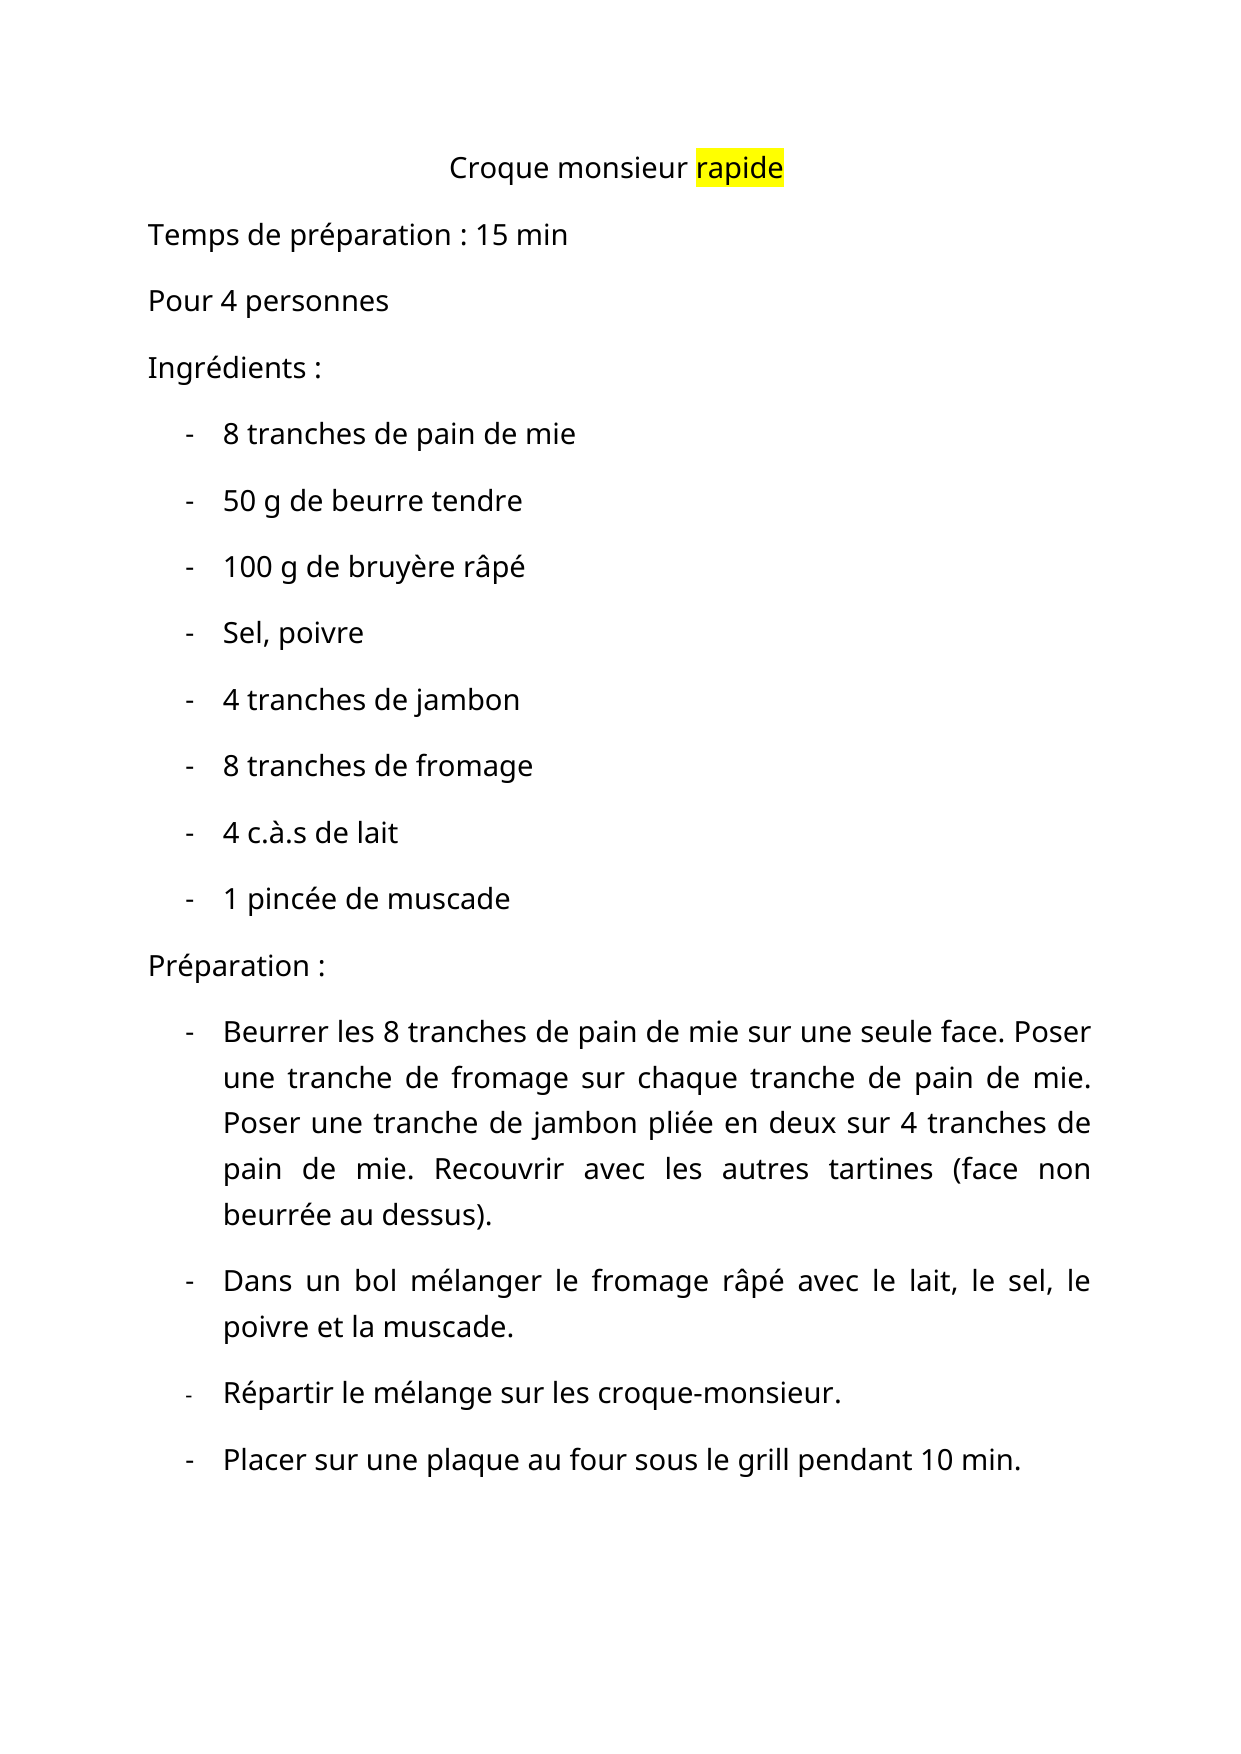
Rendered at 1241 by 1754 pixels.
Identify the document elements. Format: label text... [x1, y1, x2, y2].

list Beurrer les 8 tranches de pain de mie sur une seule face. Poser une tranche de fromage sur chaque tranche de pain de mie. Poser une tranche de jambon pliée en deux sur 4 tranches de pain de mie. Recouvrir avec les autres tartines (face non beurrée au dessus). [185, 1012, 1093, 1234]
text Pour 4 personnes [148, 281, 1093, 320]
text Temps de préparation : 15 min [148, 214, 1093, 254]
list 1 pincée de muscade [185, 879, 1093, 918]
list 4 tranches de jambon [185, 679, 1093, 719]
list Dans un bol mélanger le fromage râpé avec le lait, le sel, le poivre et la muscade. [185, 1261, 1093, 1346]
list Répartir le mélange sur les croque-monsieur. [185, 1373, 1093, 1412]
text Croque monsieur rapide [148, 148, 1093, 187]
list 4 c.à.s de lait [185, 812, 1093, 852]
list 8 tranches de pain de mie [185, 413, 1093, 453]
text Préparation : [148, 945, 1093, 985]
list Sel, poivre [185, 613, 1093, 652]
list 100 g de bruyère râpé [185, 546, 1093, 586]
list 50 g de beurre tendre [185, 480, 1093, 519]
list 8 tranches de fromage [185, 746, 1093, 785]
text Ingrédients : [148, 347, 1093, 387]
list Placer sur une plaque au four sous le grill pendant 10 min. [185, 1439, 1093, 1479]
